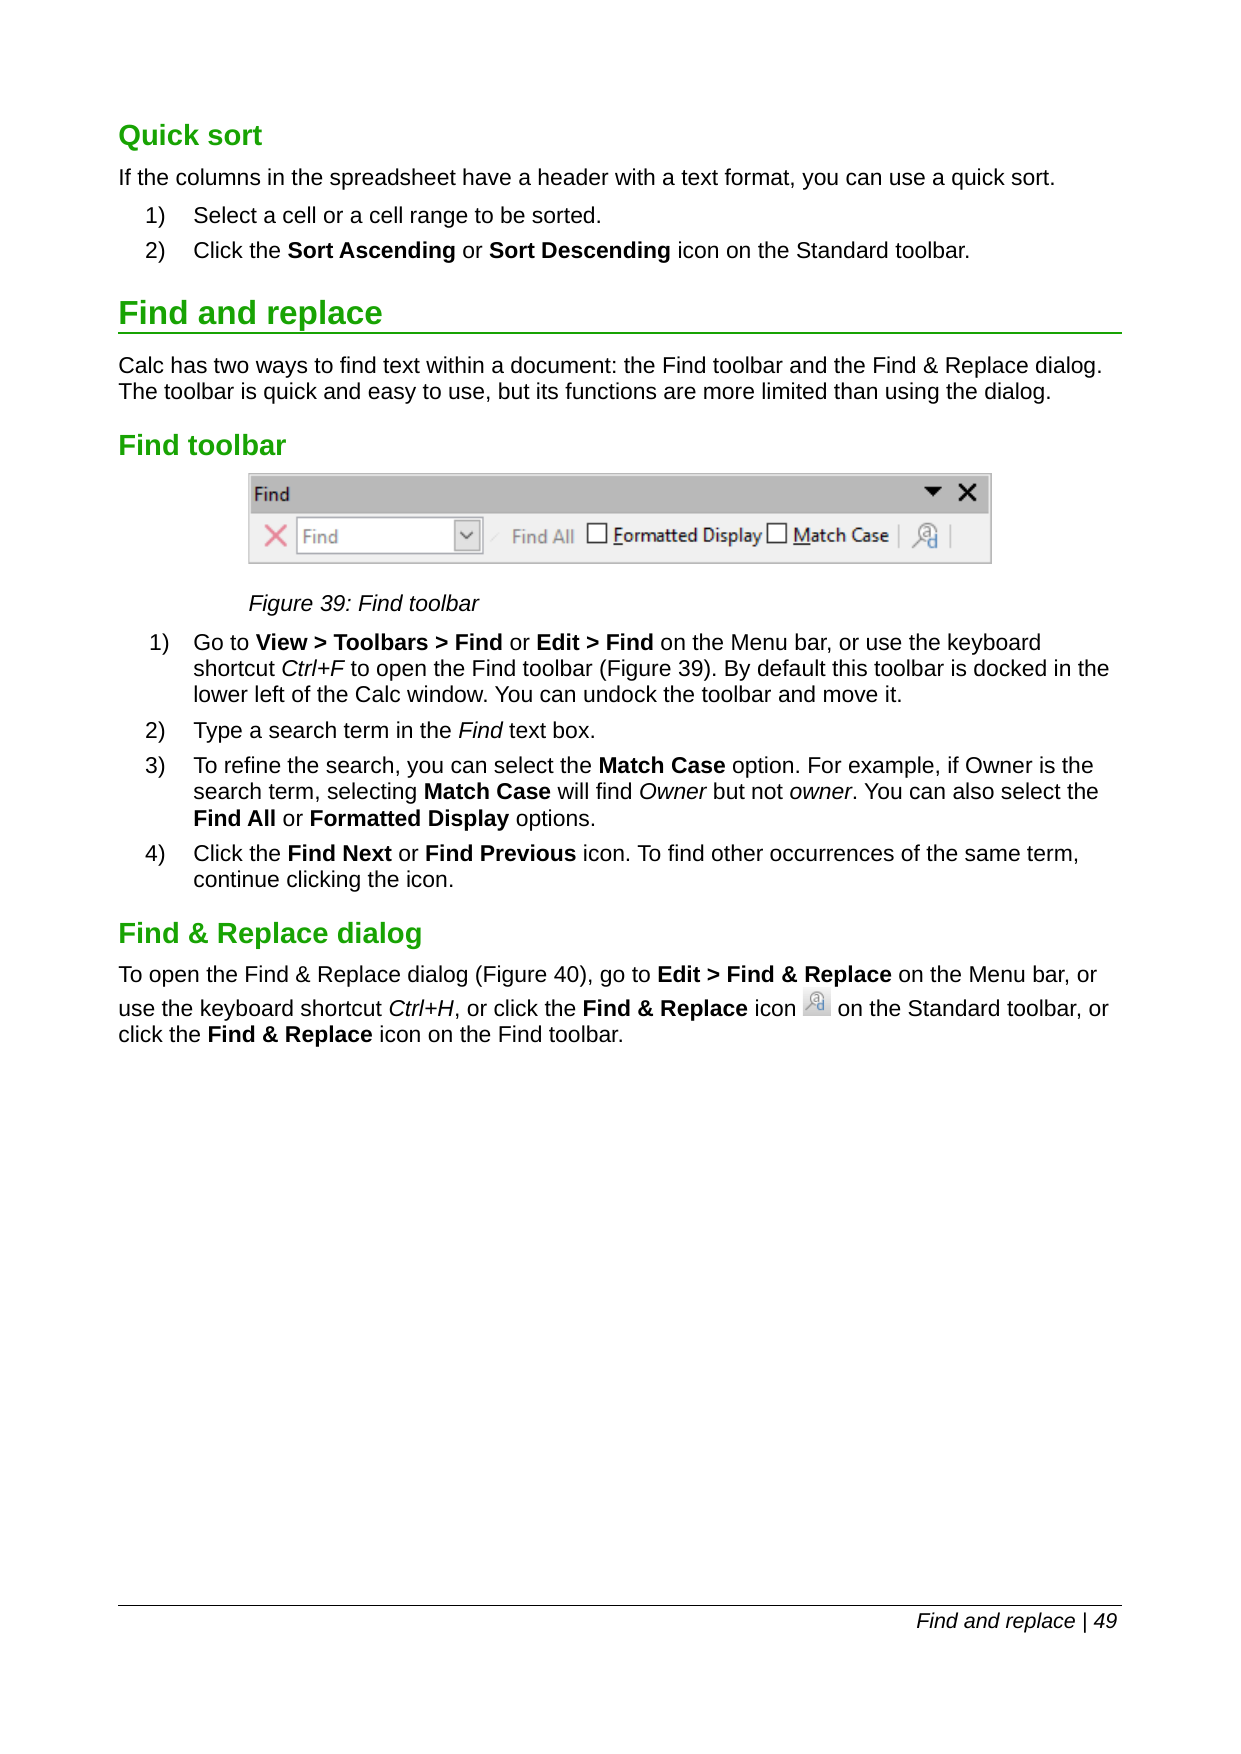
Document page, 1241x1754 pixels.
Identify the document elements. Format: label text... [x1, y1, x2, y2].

list Select a cell or a cell range to be sorted. [165, 202, 1122, 229]
subtitle Find toolbar [118, 428, 1122, 461]
text To open the Find & Replace dialog (Figure 40), go to Edit > Find & Replace on the Menu bar, or use the keyboard shortcut Ctrl+H, or click the Find & Replace icon on the Standard toolbar, or click the Find & Replace icon on the Find toolbar. [118, 961, 1122, 1047]
list Go to View > Toolbars > Find or Edit > Find on the Menu bar, or use the keyboard shortcut Ctrl+F to open the Find toolbar (Figure 39). By default this toolbar is docked in the lower left of the Calc window. You can undock the toolbar and move it. [169, 629, 1122, 708]
subtitle Quick sort [118, 118, 1122, 152]
subtitle Find and replace [118, 293, 1122, 332]
list To refine the search, you can select the Match Case option. For example, if Owner is the search term, selecting Match Case will find Owner but not owner. You can also select the Find All or Formatted Display options. [165, 752, 1122, 831]
text Figure 39: Find toolbar [248, 564, 992, 617]
list Click the Sort Ascending or Sort Descending icon on the Standard toolbar. [165, 237, 1122, 264]
text Calc has two ways to find text within a document: the Find toolbar and the Find & Replace dialog. The toolbar is quick and easy to use, but its functions are more limited than using the dialog. [118, 352, 1122, 404]
subtitle Find & Replace dialog [118, 916, 1122, 950]
list Type a search term in the Find text box. [165, 717, 1122, 743]
list Click the Find Next or Find Previous icon. To find other occurrences of the same term, continue clicking the icon. [165, 840, 1122, 892]
text If the columns in the spreadsheet have a header with a text format, you can use a quick sort. [118, 163, 1122, 190]
picture [802, 987, 831, 1016]
picture [248, 473, 992, 564]
